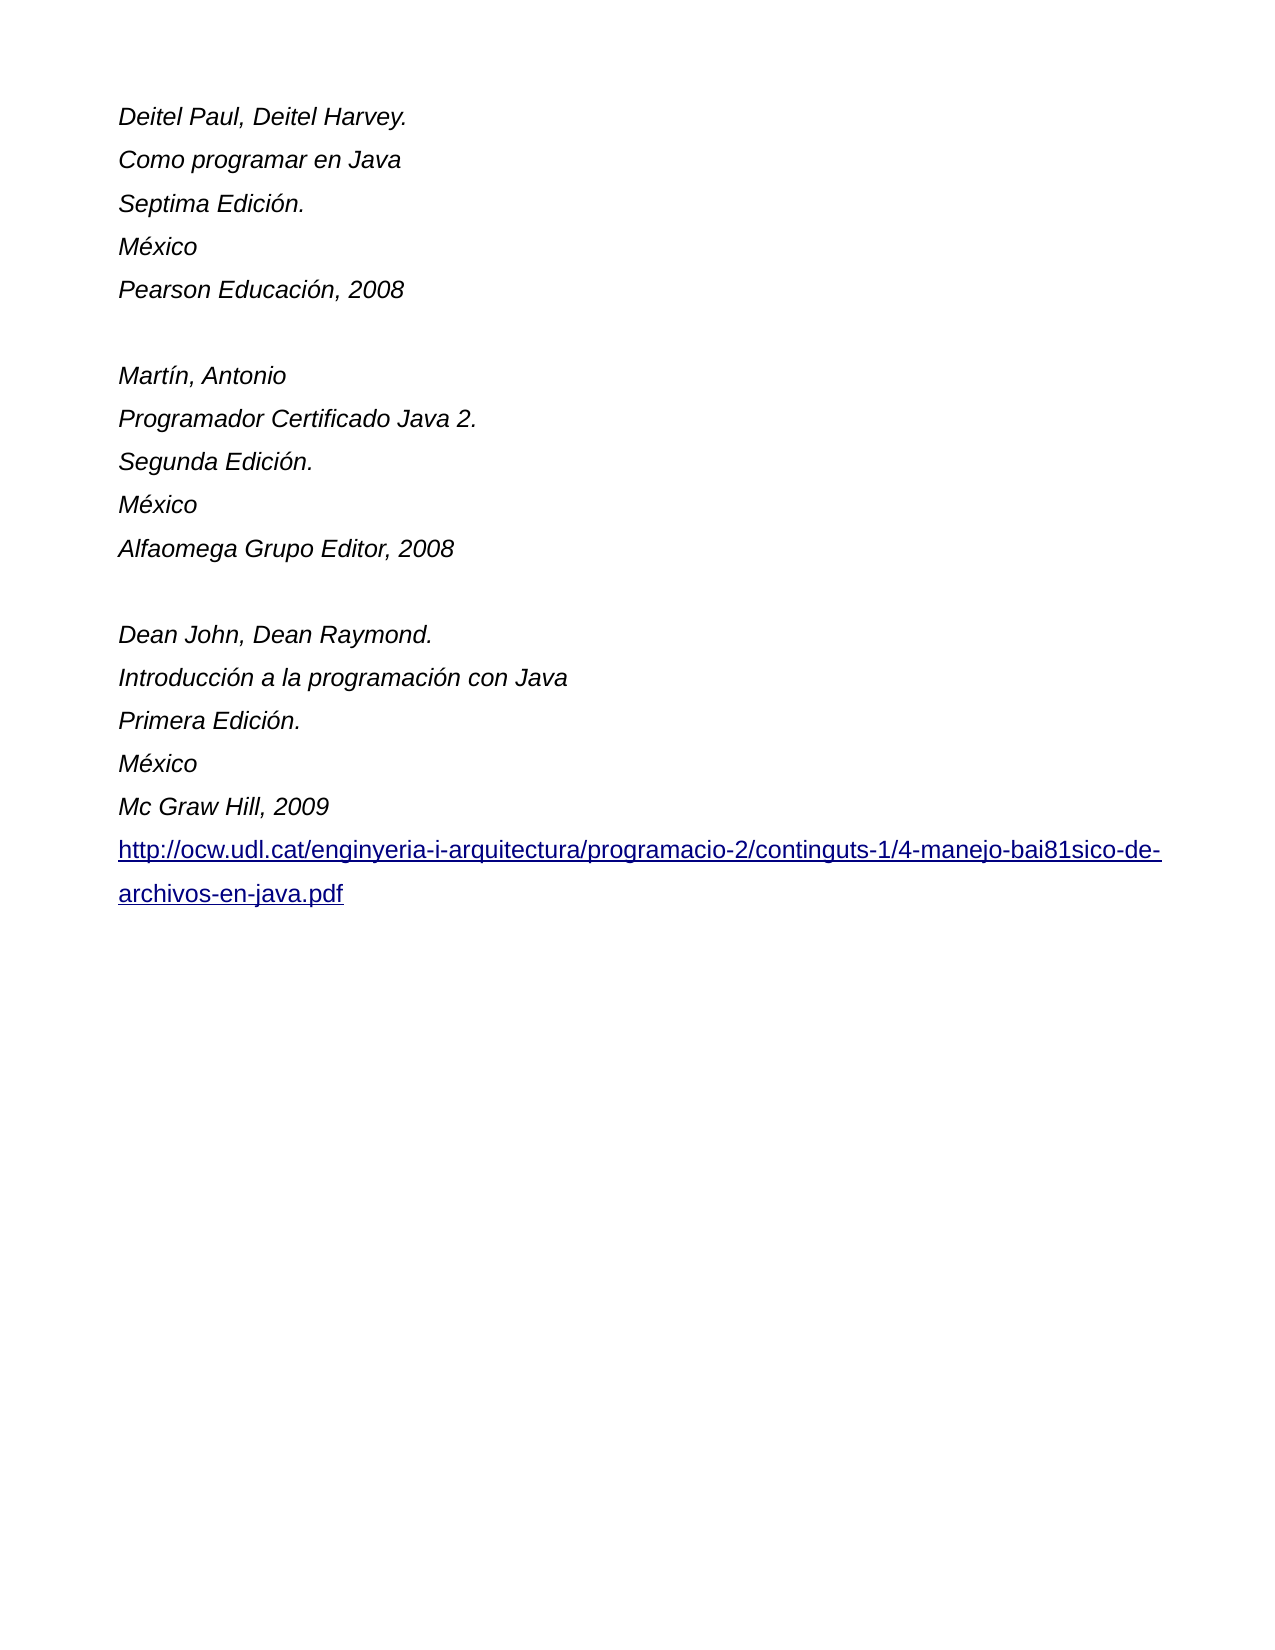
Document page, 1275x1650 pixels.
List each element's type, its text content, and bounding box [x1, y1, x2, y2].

text Martín, Antonio [118, 361, 1205, 390]
text http://ocw.udl.cat/enginyeria-i-arquitectura/programacio-2/continguts-1/4-manejo-bai81sico-de-archivos-en-java.pdf [118, 835, 1205, 907]
text Como programar en Java [118, 145, 1205, 174]
text México [118, 232, 1205, 260]
text Deitel Paul, Deitel Harvey. [118, 102, 1205, 131]
text Septima Edición. [118, 188, 1205, 217]
text Mc Graw Hill, 2009 [118, 792, 1205, 821]
text Pearson Educación, 2008 [118, 275, 1205, 303]
text México [118, 490, 1205, 519]
text Primera Edición. [118, 706, 1205, 735]
text Introducción a la programación con Java [118, 663, 1205, 692]
text Segunda Edición. [118, 447, 1205, 476]
text Programador Certificado Java 2. [118, 404, 1205, 433]
text México [118, 749, 1205, 778]
text Dean John, Dean Raymond. [118, 620, 1205, 648]
text Alfaomega Grupo Editor, 2008 [118, 533, 1205, 562]
